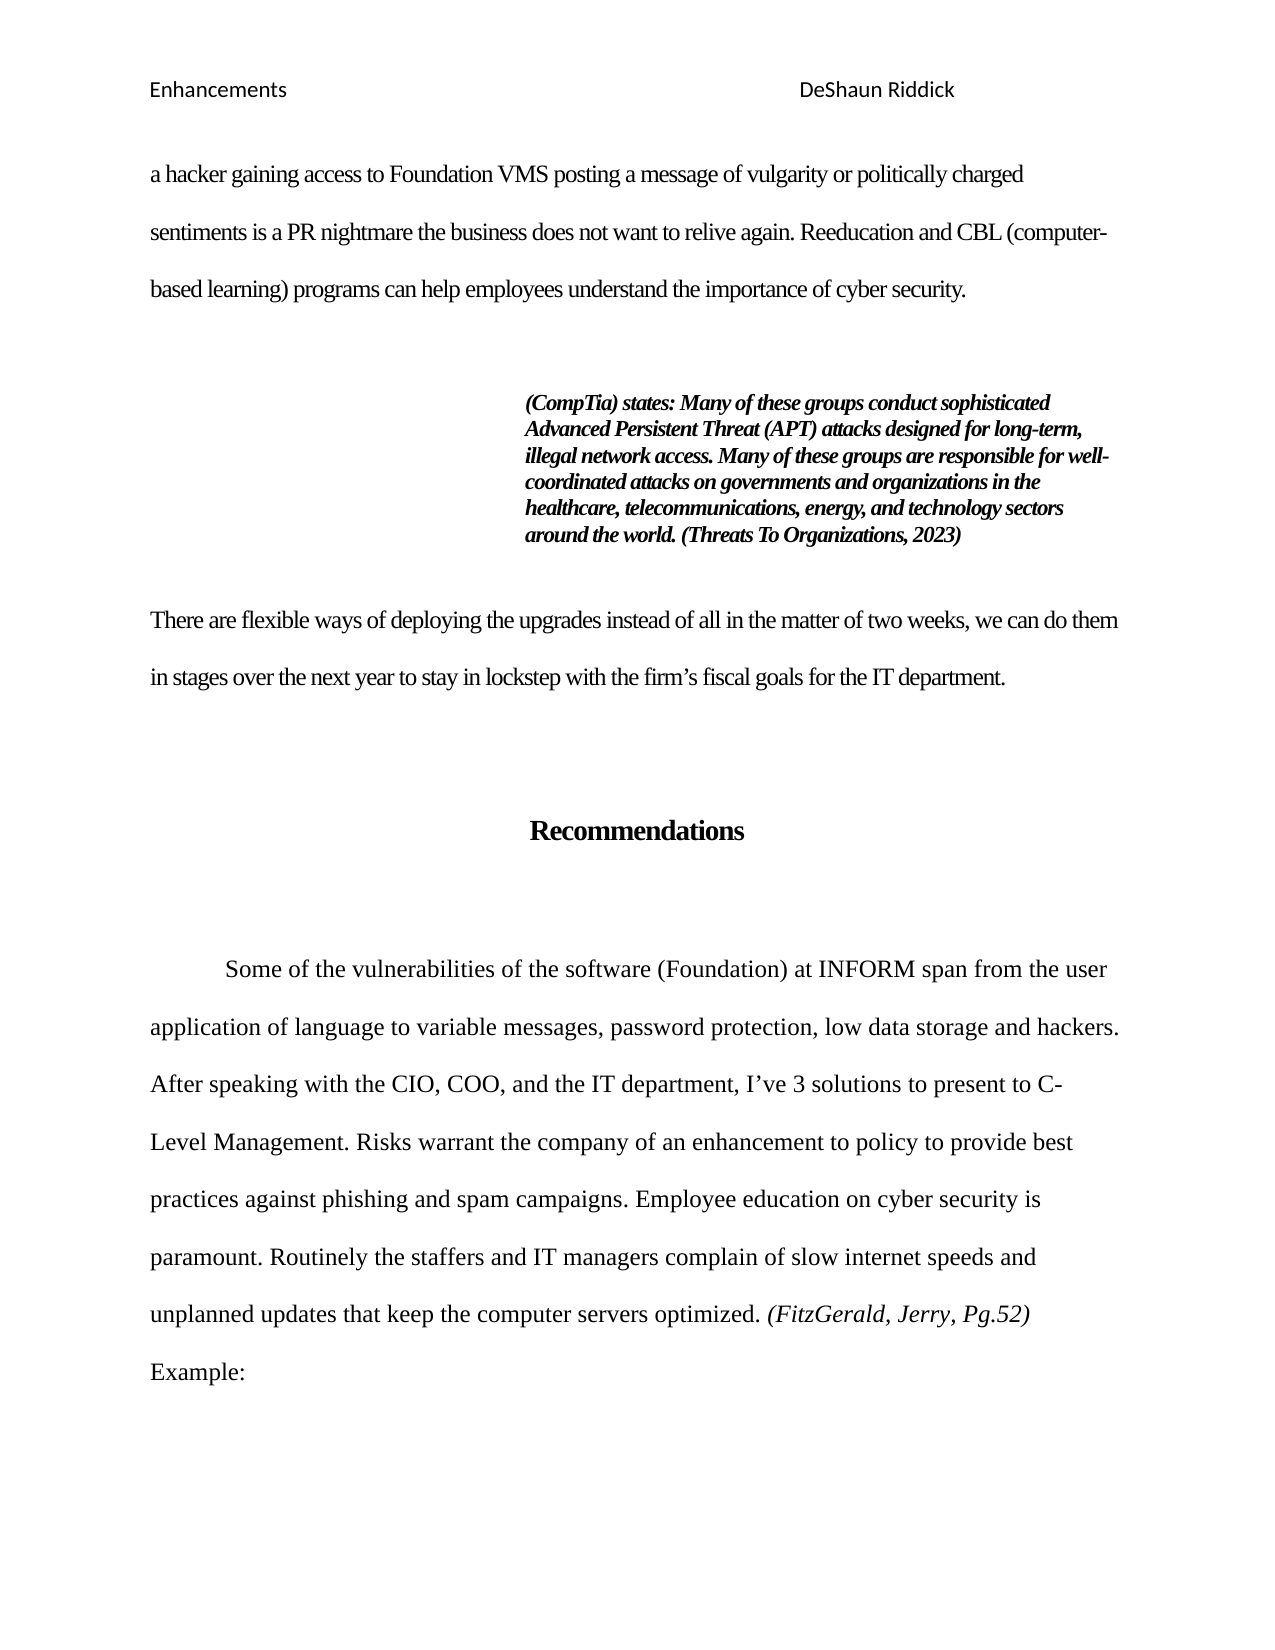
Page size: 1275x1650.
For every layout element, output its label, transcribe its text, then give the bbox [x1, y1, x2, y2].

text Some of the vulnerabilities of the software (Foundation) at INFORM span from the user application of language to variable messages, password protection, low data storage and hackers. After speaking with the CIO, COO, and the IT department, I’ve 3 solutions to present to C- Level Management. Risks warrant the company of an enhancement to policy to provide best practices against phishing and spam campaigns. Employee education on cyber security is paramount. Routinely the staffers and IT managers complain of slow internet speeds and unplanned updates that keep the computer servers optimized. (FitzGerald, Jerry, Pg.52) Example: [150, 954, 1125, 1385]
title Recommendations [150, 813, 1125, 846]
title a hacker gaining access to Foundation VMS posting a message of vulgarity or politically charged sentiments is a PR nightmare the business does not want to relive again. Reeducation and CBL (computer-based learning) programs can help employees understand the importance of cyber security. [150, 159, 1125, 303]
title (CompTia) states: Many of these groups conduct sophisticated Advanced Persistent Threat (APT) attacks designed for long-term, illegal network access. Many of these groups are responsible for well-coordinated attacks on governments and organizations in the healthcare, telecommunications, energy, and technology sectors around the world. (Threats To Organizations, 2023) [525, 389, 1125, 547]
title There are flexible ways of deploying the upgrades instead of all in the matter of two weeks, we can do them in stages over the next year to stay in lockstep with the firm’s fiscal goals for the IT department. [150, 605, 1125, 691]
